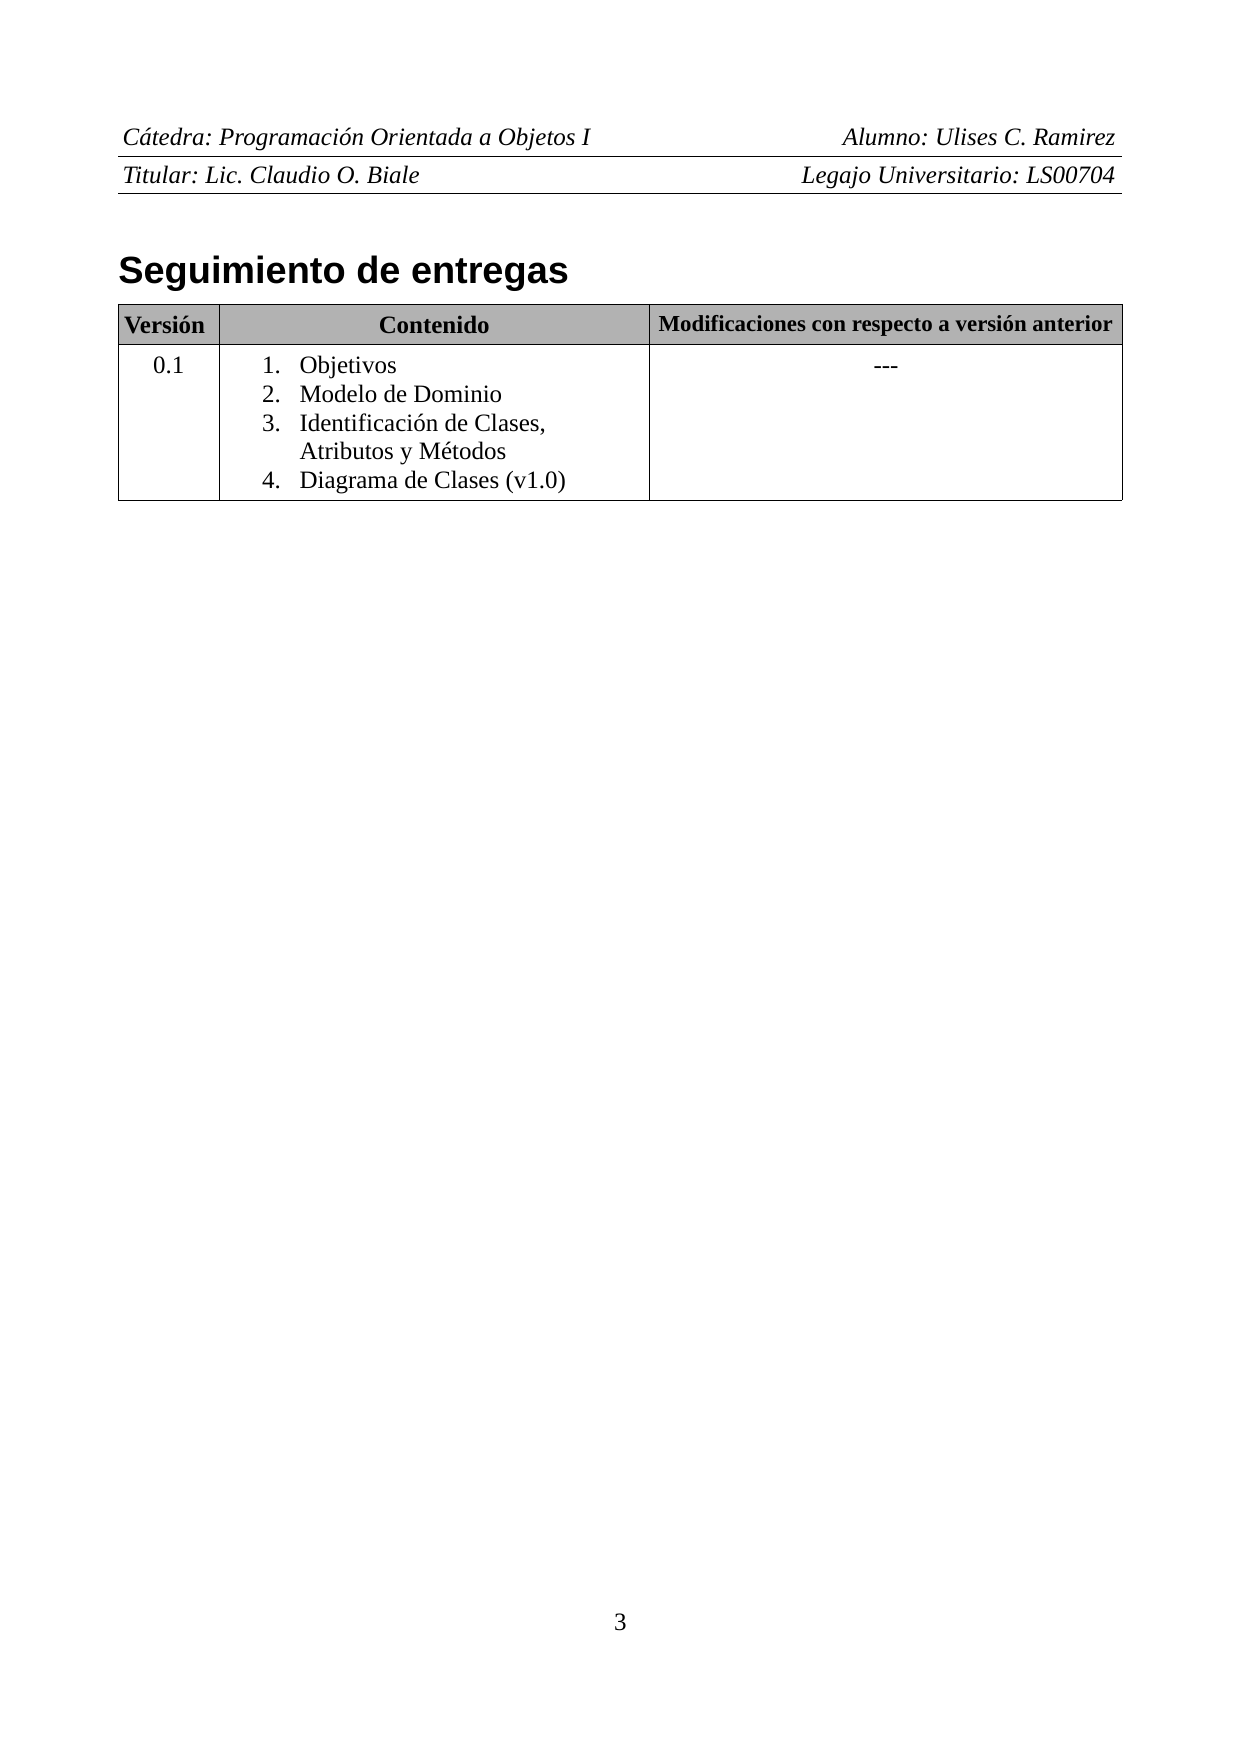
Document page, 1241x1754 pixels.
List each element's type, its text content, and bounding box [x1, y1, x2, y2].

table_cell --- [650, 345, 1122, 499]
table_cell Objetivos Modelo de Dominio Identificación de Clases, Atributos y Métodos Diagrama de Clases (v1.0) [220, 345, 649, 499]
table_header Versión [119, 305, 219, 344]
subtitle Seguimiento de entregas [118, 248, 1122, 291]
table_header Contenido [220, 305, 649, 344]
table_header Modificaciones con respecto a versión anterior [650, 305, 1122, 344]
table_cell 0.1 [119, 345, 219, 499]
